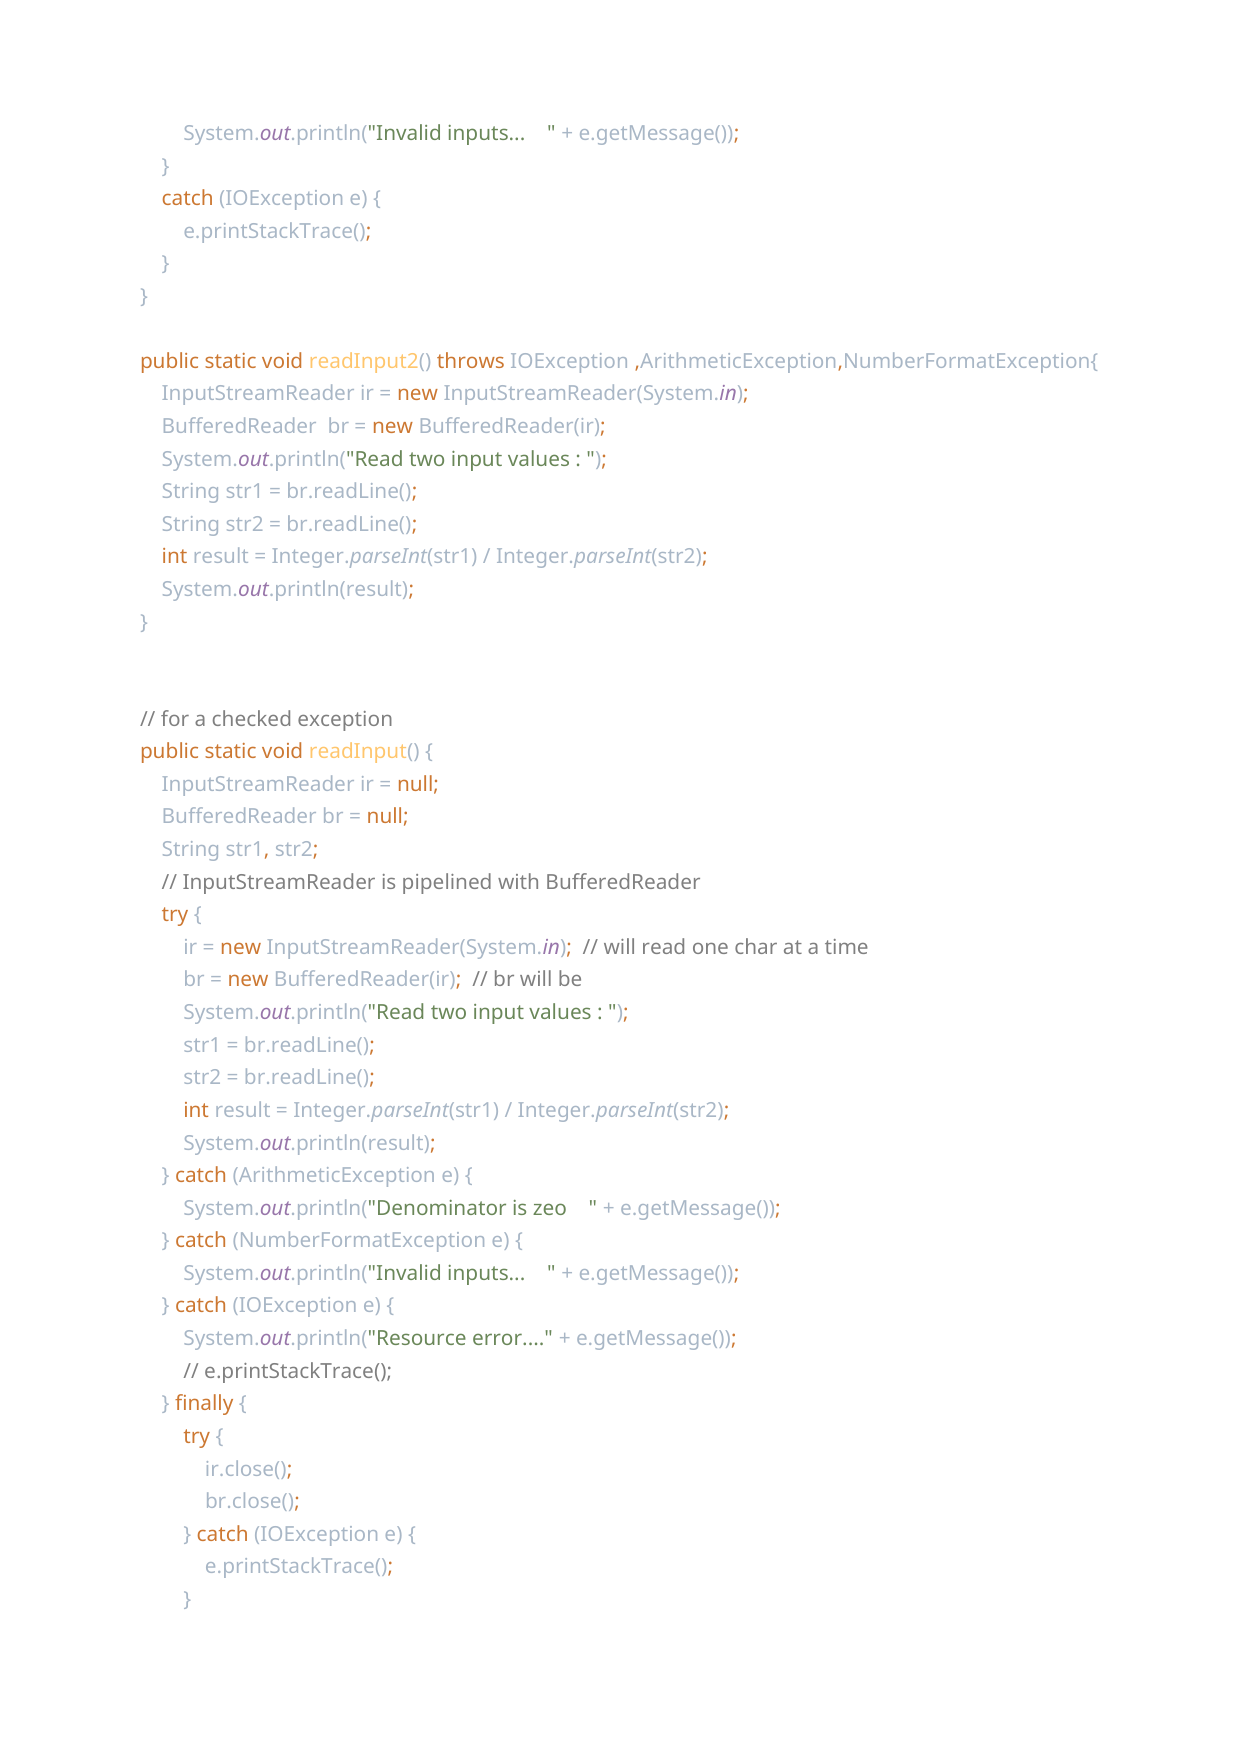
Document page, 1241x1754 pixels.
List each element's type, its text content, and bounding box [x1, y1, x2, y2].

text System.out.println("Invalid inputs... " + e.getMessage()); } catch (IOException e) { e.printStackTrace(); } } public static void readInput2() throws IOException ,ArithmeticException,NumberFormatException{ InputStreamReader ir = new InputStreamReader(System.in); BufferedReader br = new BufferedReader(ir); System.out.println("Read two input values : "); String str1 = br.readLine(); String str2 = br.readLine(); int result = Integer.parseInt(str1) / Integer.parseInt(str2); System.out.println(result); } // for a checked exception public static void readInput() { InputStreamReader ir = null; BufferedReader br = null; String str1, str2; // InputStreamReader is pipelined with BufferedReader try { ir = new InputStreamReader(System.in); // will read one char at a time br = new BufferedReader(ir); // br will be System.out.println("Read two input values : "); str1 = br.readLine(); str2 = br.readLine(); int result = Integer.parseInt(str1) / Integer.parseInt(str2); System.out.println(result); } catch (ArithmeticException e) { System.out.println("Denominator is zeo " + e.getMessage()); } catch (NumberFormatException e) { System.out.println("Invalid inputs... " + e.getMessage()); } catch (IOException e) { System.out.println("Resource error...." + e.getMessage()); // e.printStackTrace(); } finally { try { ir.close(); br.close(); } catch (IOException e) { e.printStackTrace(); } [118, 118, 1122, 1612]
